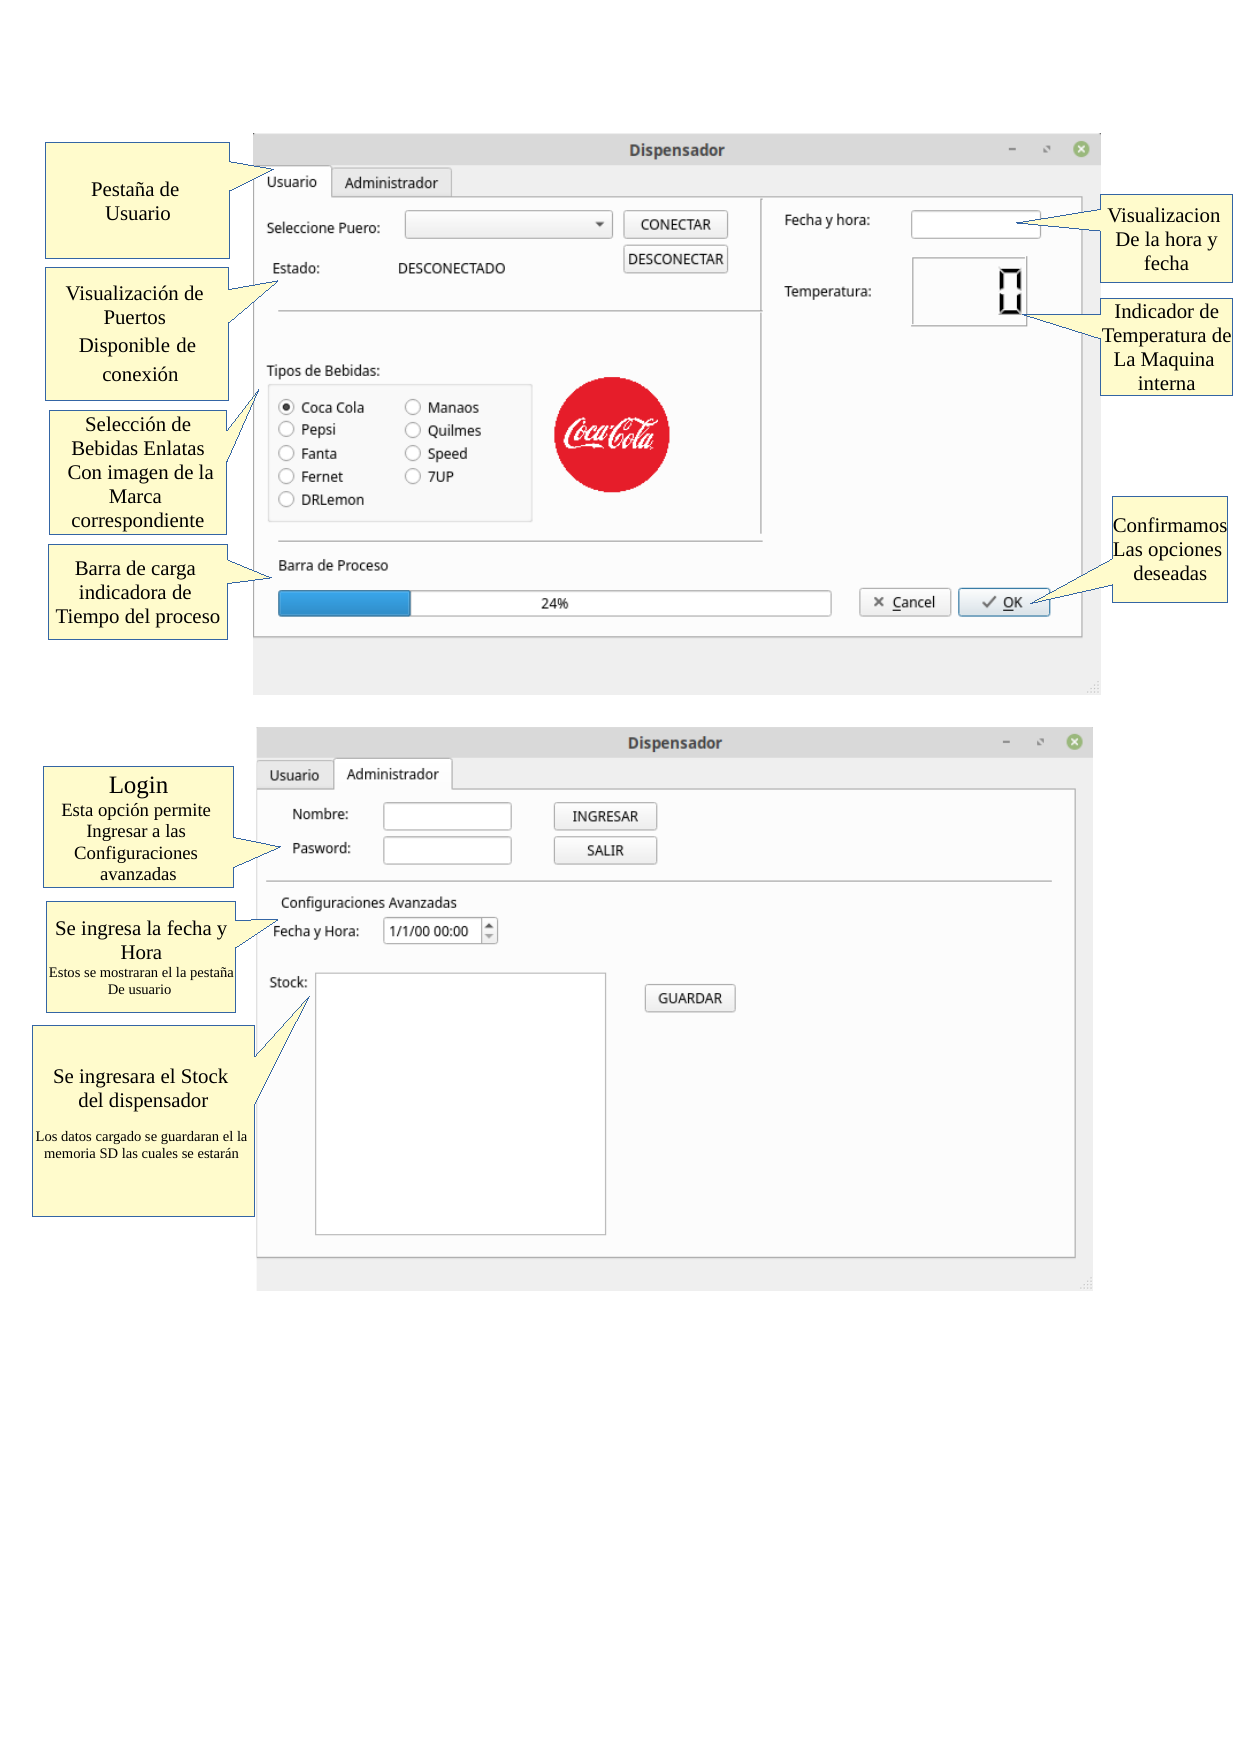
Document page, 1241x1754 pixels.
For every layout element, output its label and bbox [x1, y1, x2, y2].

picture [256, 727, 1093, 1291]
picture [253, 133, 1101, 695]
